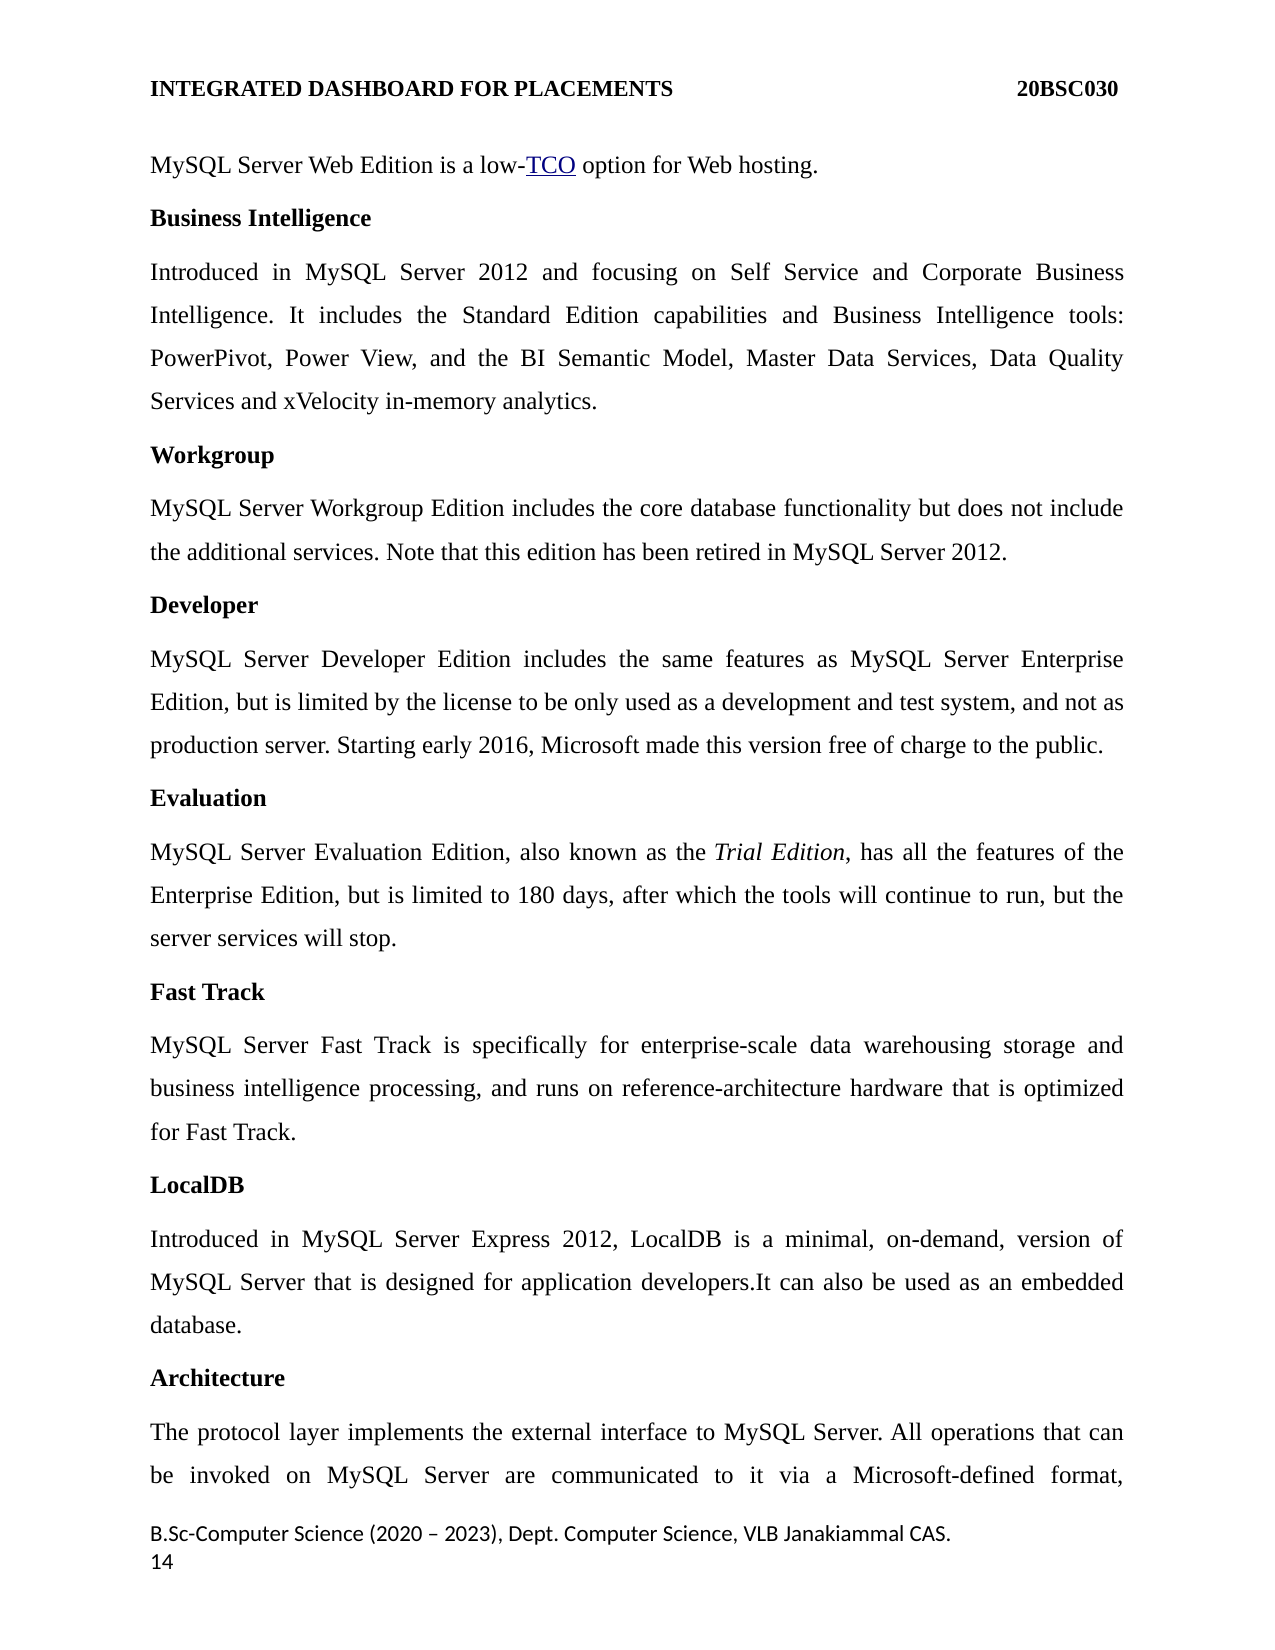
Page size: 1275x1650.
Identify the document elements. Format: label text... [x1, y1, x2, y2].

text Architecture [150, 1363, 1125, 1392]
text LocalDB [150, 1170, 1125, 1199]
text The protocol layer implements the external interface to MySQL Server. All operations that can be invoked on MySQL Server are communicated to it via a Microsoft-defined format, [150, 1417, 1125, 1489]
text MySQL Server Workgroup Edition includes the core database functionality but does not include the additional services. Note that this edition has been retired in MySQL Server 2012. [150, 493, 1125, 565]
text MySQL Server Developer Edition includes the same features as MySQL Server Enterprise Edition, but is limited by the license to be only used as a development and test system, and not as production server. Starting early 2016, Microsoft made this version free of charge to the public. [150, 644, 1125, 759]
text Fast Track [150, 977, 1125, 1006]
text Workgroup [150, 440, 1125, 469]
text MySQL Server Web Edition is a low-TCO option for Web hosting. [150, 150, 1125, 179]
text Introduced in MySQL Server Express 2012, LocalDB is a minimal, on-demand, version of MySQL Server that is designed for application developers.It can also be used as an embedded database. [150, 1224, 1125, 1339]
text Business Intelligence [150, 203, 1125, 232]
text Developer [150, 590, 1125, 619]
text Introduced in MySQL Server 2012 and focusing on Self Service and Corporate Business Intelligence. It includes the Standard Edition capabilities and Business Intelligence tools: PowerPivot, Power View, and the BI Semantic Model, Master Data Services, Data Quality Services and xVelocity in-memory analytics. [150, 257, 1125, 415]
text Evaluation [150, 783, 1125, 812]
text MySQL Server Evaluation Edition, also known as the Trial Edition, has all the features of the Enterprise Edition, but is limited to 180 days, after which the tools will continue to run, but the server services will stop. [150, 837, 1125, 952]
text MySQL Server Fast Track is specifically for enterprise-scale data warehousing storage and business intelligence processing, and runs on reference-architecture hardware that is optimized for Fast Track. [150, 1030, 1125, 1145]
